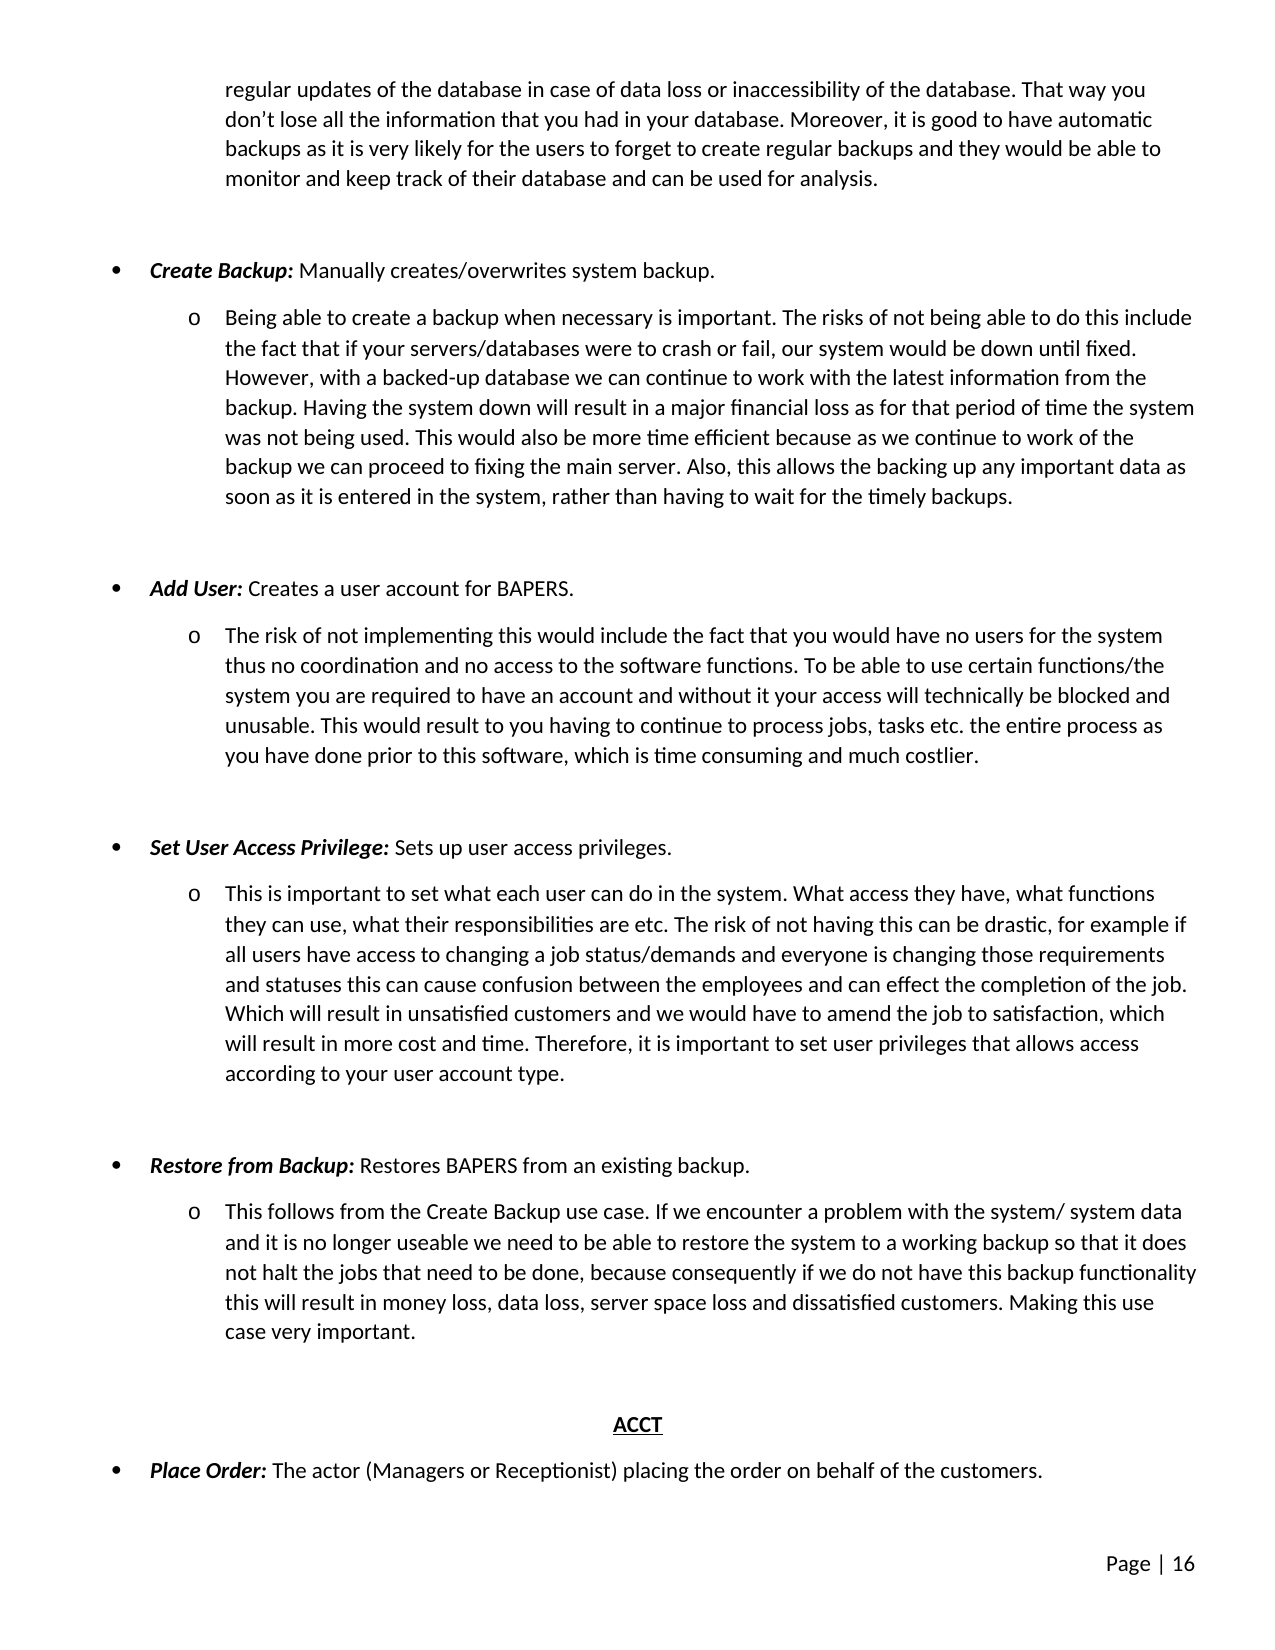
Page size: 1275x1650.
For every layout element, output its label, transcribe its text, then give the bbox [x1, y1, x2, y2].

list Place Order: The actor (Managers or Receptionist) placing the order on behalf of the customers. [112, 1456, 1200, 1484]
text ACCT [75, 1410, 1200, 1438]
list Set User Access Privilege: Sets up user access privileges. [112, 833, 1200, 861]
list Add User: Creates a user account for BAPERS. [112, 574, 1200, 602]
list Create Backup: Manually creates/overwrites system backup. [112, 256, 1200, 284]
list This is important to set what each user can do in the system. What access they have, what functions they can use, what their responsibilities are etc. The risk of not having this can be drastic, for example if all users have access to changing a job status/demands and everyone is changing those requirements and statuses this can cause confusion between the employees and can effect the completion of the job. Which will result in unsatisfied customers and we would have to amend the job to satisfaction, which will result in more cost and time. Therefore, it is important to set user privileges that allows access according to your user account type. [187, 879, 1200, 1087]
list regular updates of the database in case of data loss or inaccessibility of the database. That way you don’t lose all the information that you had in your database. Moreover, it is good to have automatic backups as it is very likely for the users to forget to create regular backups and they would be able to monitor and keep track of their database and can be used for analysis. [187, 75, 1200, 192]
list Being able to create a backup when necessary is important. The risks of not being able to do this include the fact that if your servers/databases were to crash or fail, our system would be down until fixed. However, with a backed-up database we can continue to work with the latest information from the backup. Having the system down will result in a major financial loss as for that period of time the system was not being used. This would also be more time efficient because as we continue to work of the backup we can proceed to fixing the main server. Also, this allows the backing up any important data as soon as it is entered in the system, rather than having to wait for the timely backups. [187, 303, 1200, 510]
list Restore from Backup: Restores BAPERS from an existing backup. [112, 1151, 1200, 1179]
list The risk of not implementing this would include the fact that you would have no users for the system thus no coordination and no access to the software functions. To be able to use certain functions/the system you are required to have an account and without it your access will technically be blocked and unusable. This would result to you having to continue to process jobs, tasks etc. the entire process as you have done prior to this software, which is time consuming and much costlier. [187, 621, 1200, 769]
list This follows from the Create Backup use case. If we encounter a problem with the system/ system data and it is no longer useable we need to be able to restore the system to a working backup so that it does not halt the jobs that need to be done, because consequently if we do not have this backup functionality this will result in money loss, data loss, server space loss and dissatisfied customers. Making this use case very important. [187, 1197, 1200, 1345]
